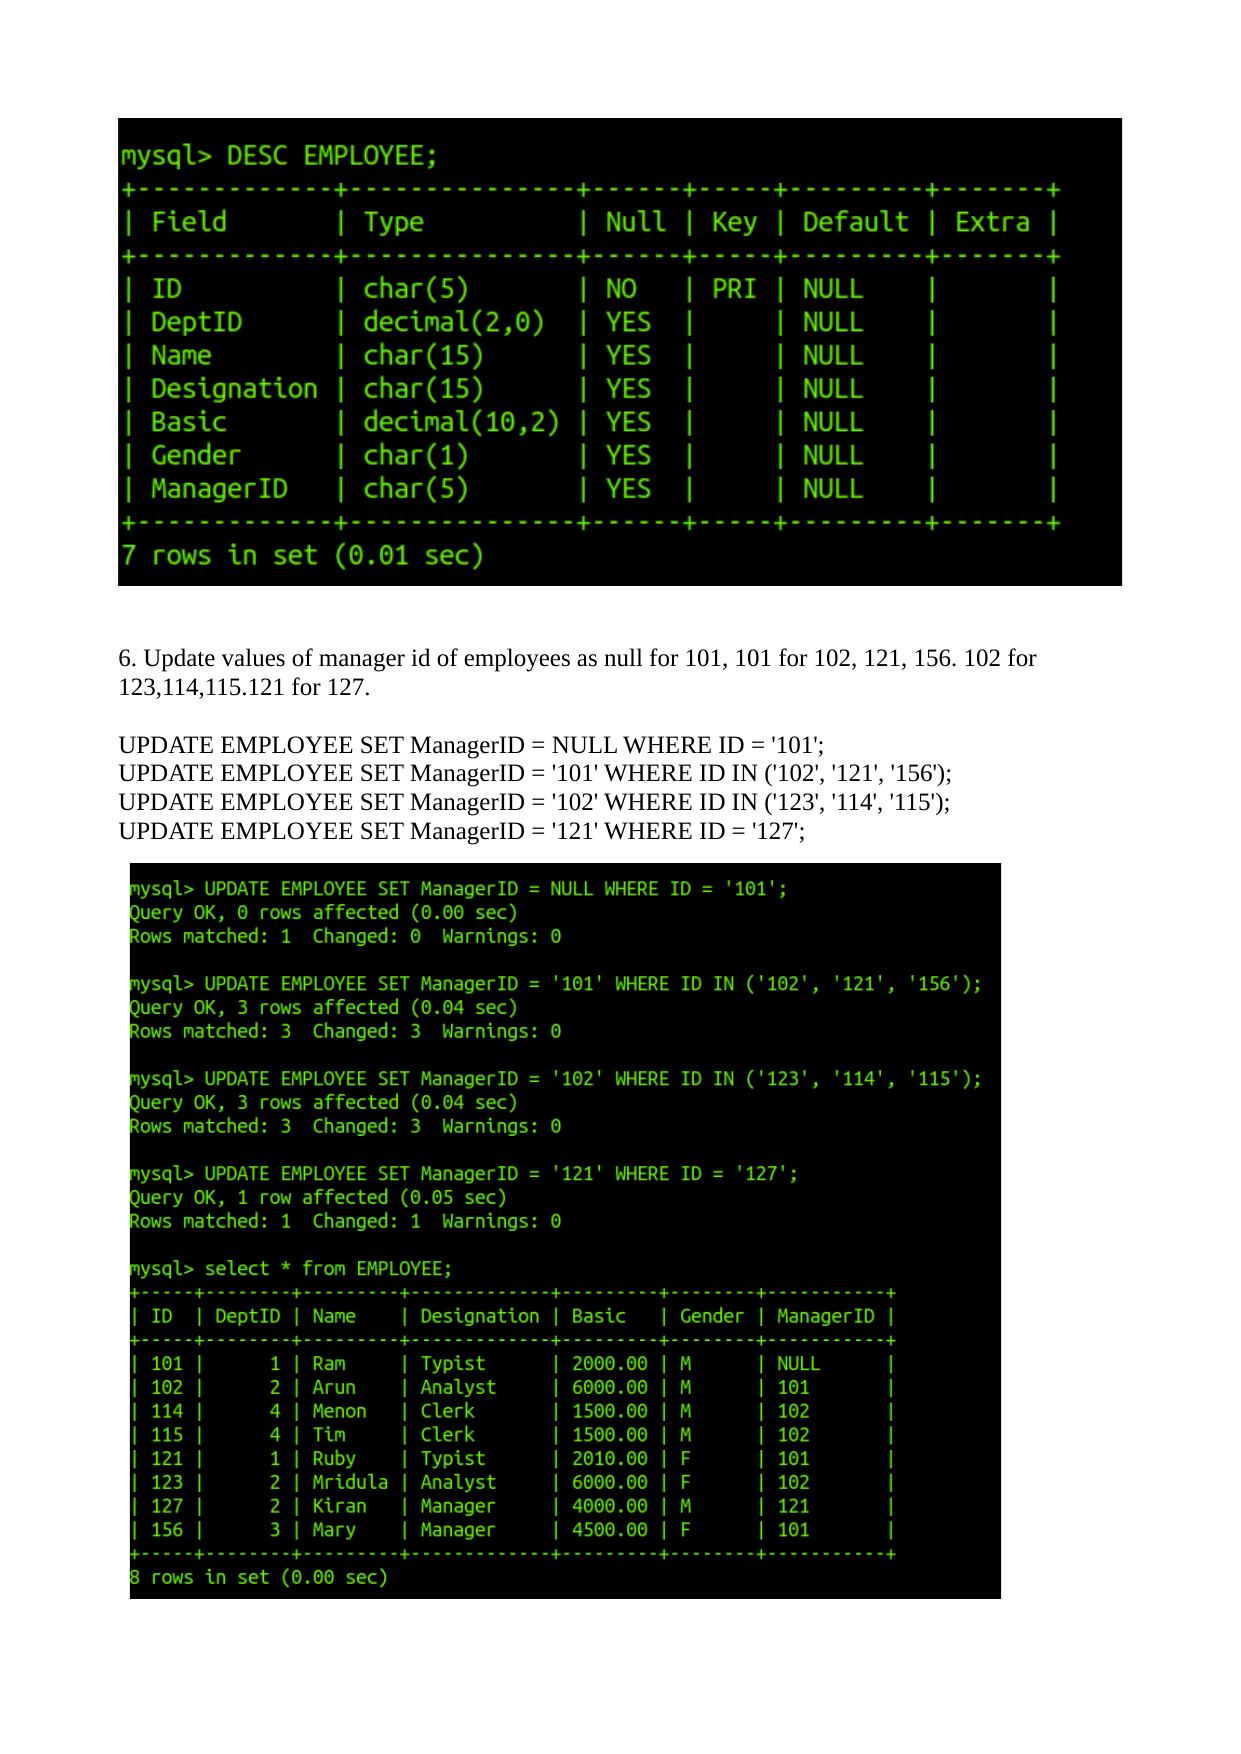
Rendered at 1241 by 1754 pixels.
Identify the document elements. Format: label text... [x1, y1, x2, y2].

text UPDATE EMPLOYEE SET ManagerID = NULL WHERE ID = '101'; [118, 730, 1122, 758]
text UPDATE EMPLOYEE SET ManagerID = '101' WHERE ID IN ('102', '121', '156'); [118, 758, 1122, 787]
picture [118, 118, 1123, 586]
text UPDATE EMPLOYEE SET ManagerID = '102' WHERE ID IN ('123', '114', '115'); [118, 787, 1122, 816]
text 123,114,115.121 for 127. [118, 672, 1122, 701]
picture [129, 863, 1002, 1599]
text 6. Update values of manager id of employees as null for 101, 101 for 102, 121, 156. 102 for [118, 643, 1122, 672]
text UPDATE EMPLOYEE SET ManagerID = '121' WHERE ID = '127'; [118, 816, 1122, 845]
